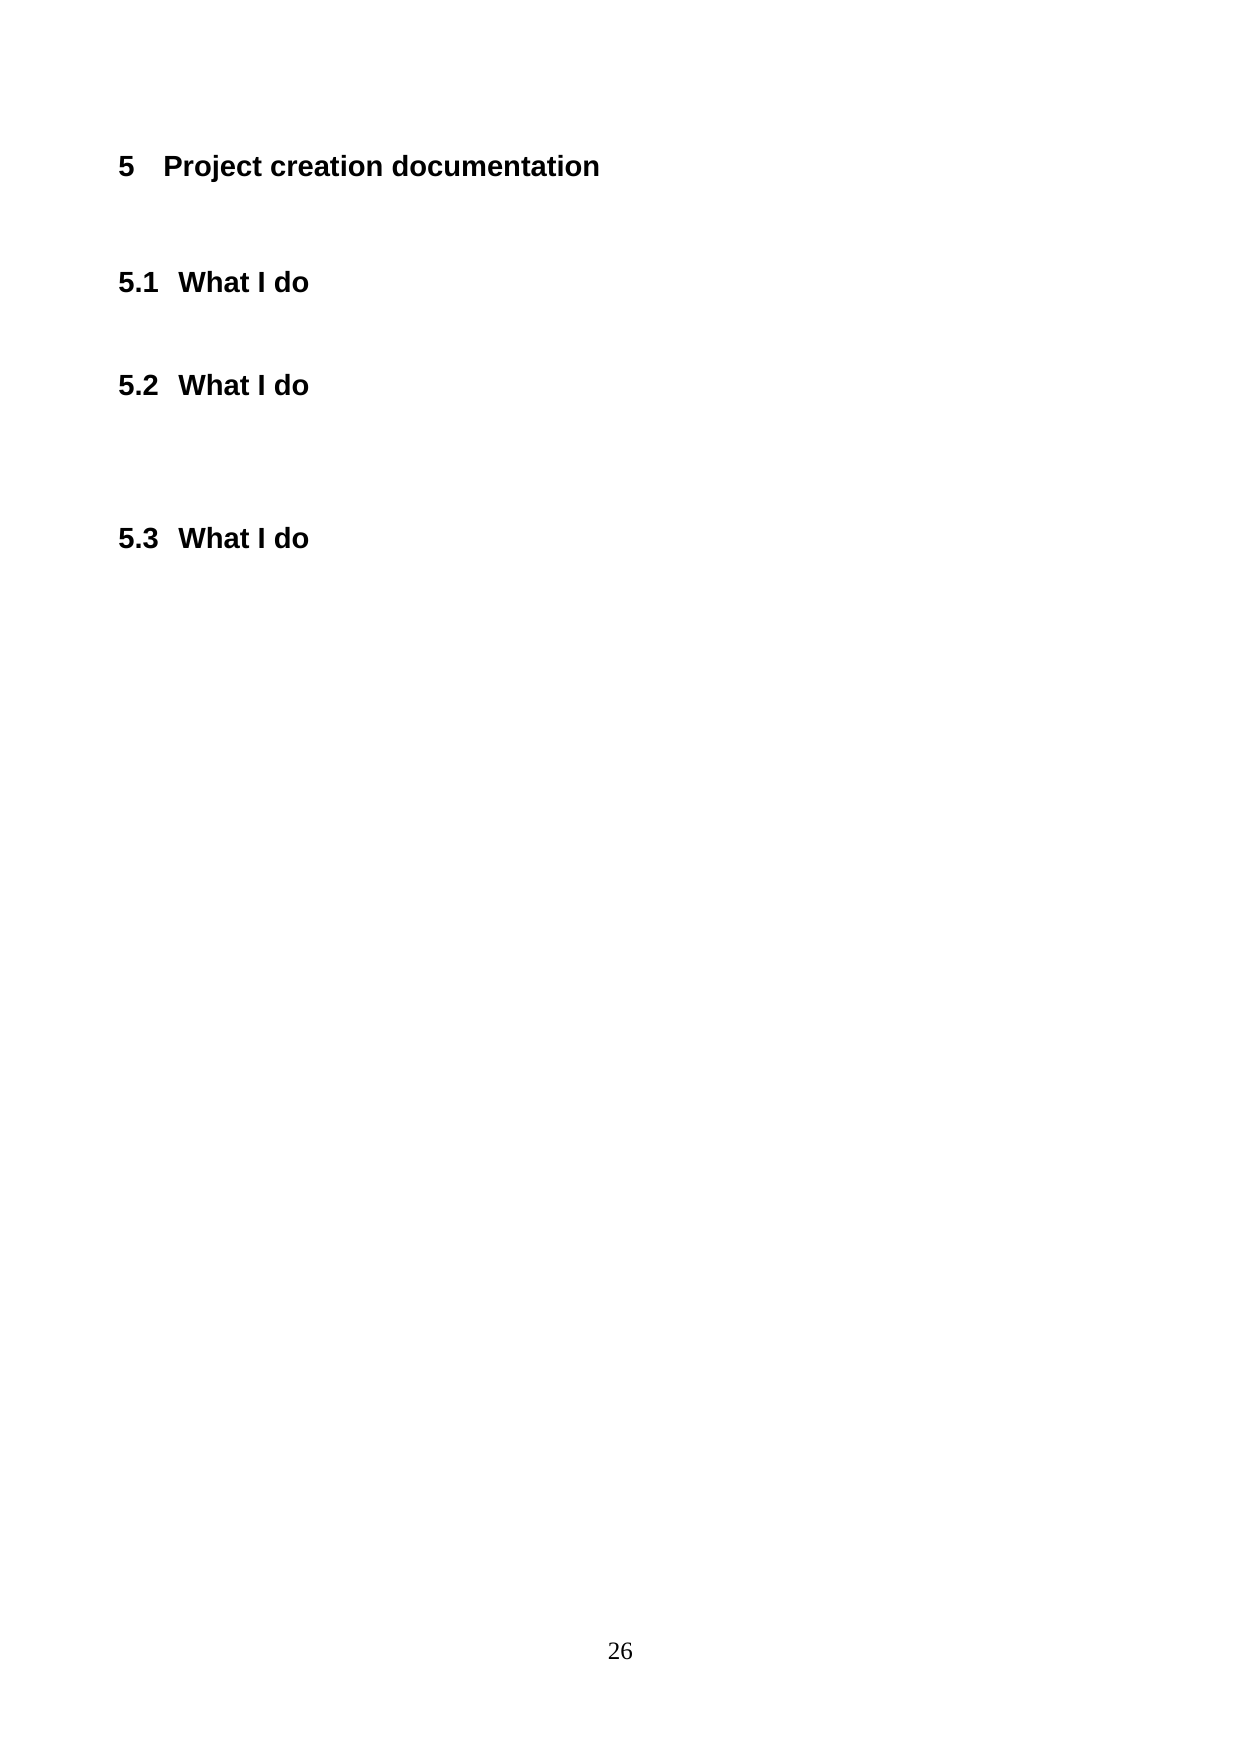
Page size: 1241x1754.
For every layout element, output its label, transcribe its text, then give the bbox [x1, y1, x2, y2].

subtitle What I do [118, 521, 1122, 554]
subtitle What I do [118, 265, 1122, 298]
subtitle Project creation documentation [118, 149, 1122, 183]
subtitle What I do [118, 368, 1122, 402]
